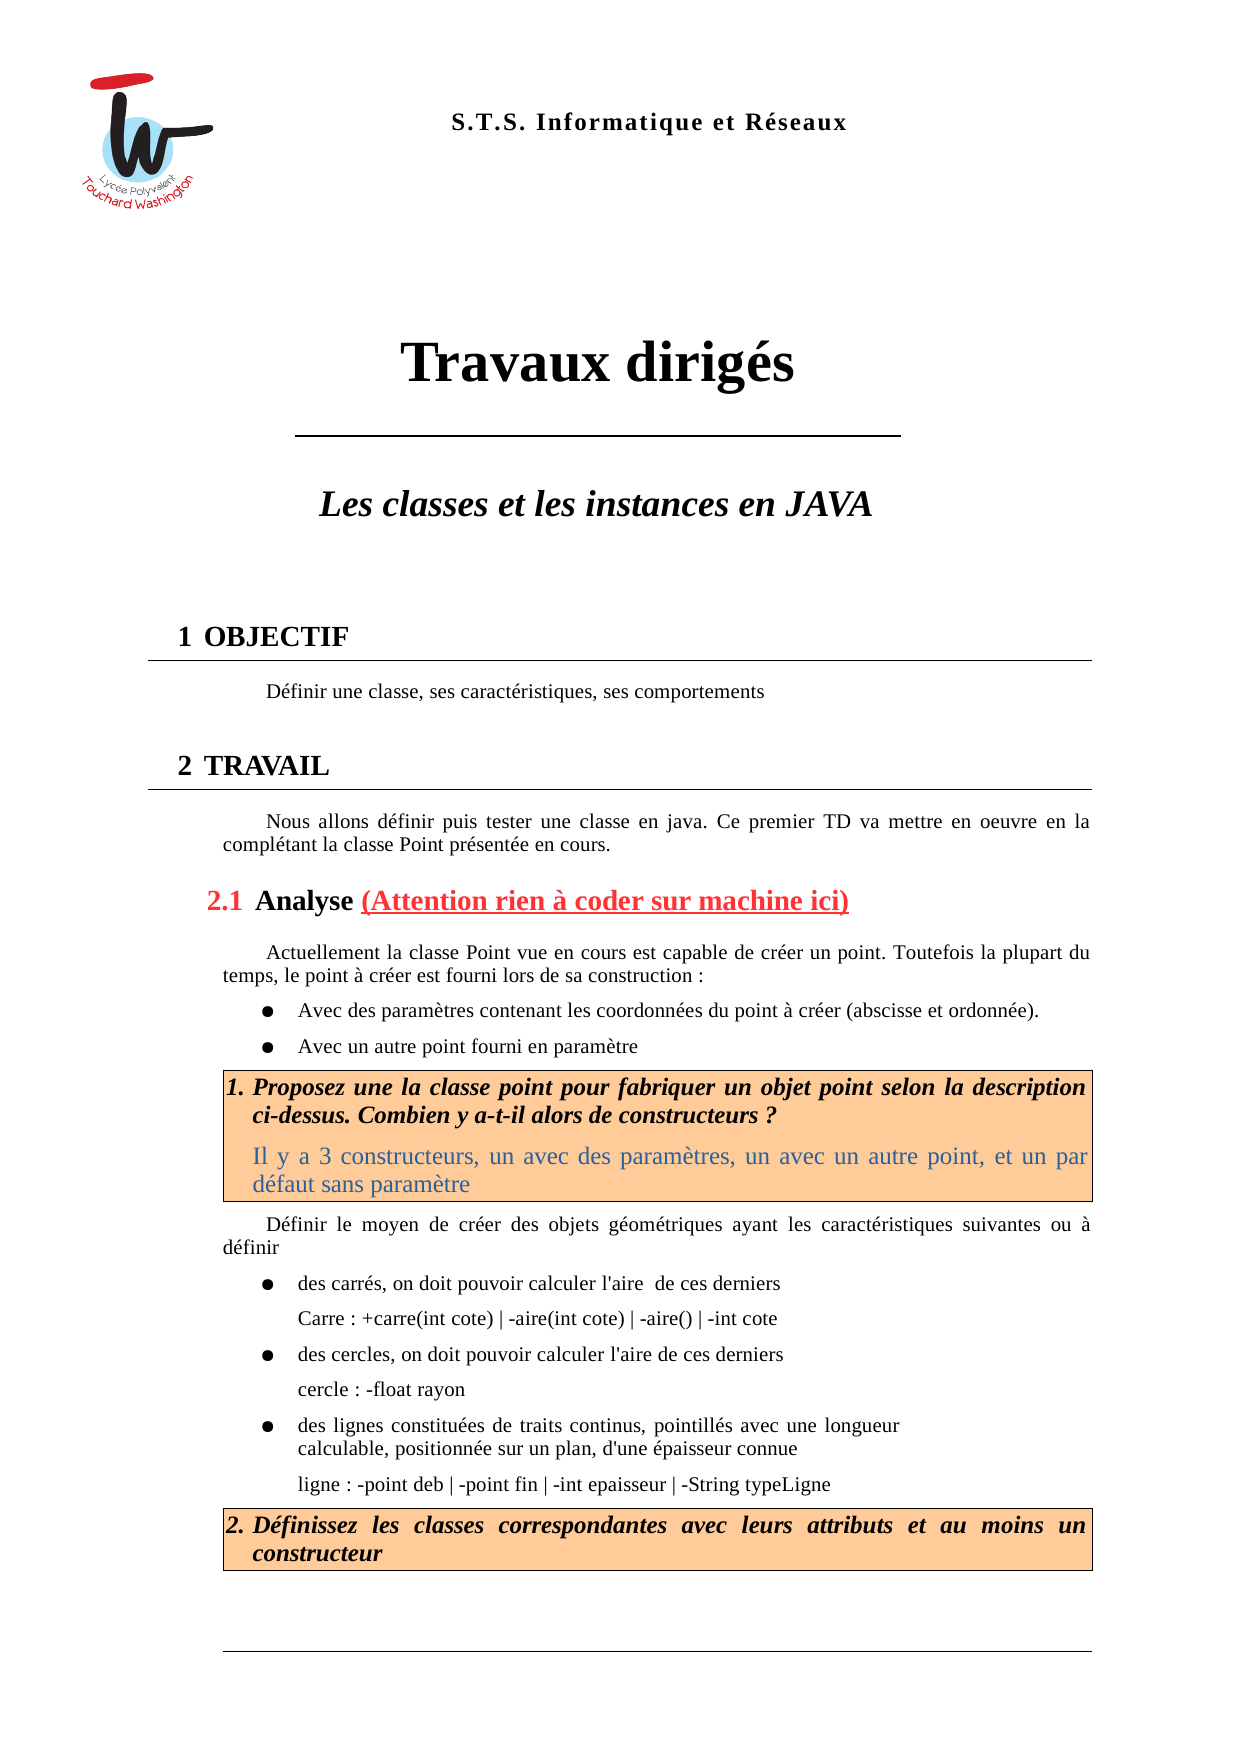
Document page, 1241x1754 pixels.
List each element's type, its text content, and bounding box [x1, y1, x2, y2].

subtitle objectif [148, 616, 1092, 660]
list cercle : -float rayon [260, 1378, 901, 1401]
text Actuellement la classe Point vue en cours est capable de créer un point. Toutefois la plupart du temps, le point à créer est fourni lors de sa construction : [223, 941, 1092, 987]
list Proposez une la classe point pour fabriquer un objet point selon la description ci-dessus. Combien y a-t-il alors de constructeurs ? [224, 1071, 1092, 1129]
subtitle Analyse (Attention rien à coder sur machine ici) [148, 887, 1092, 916]
text Définir une classe, ses caractéristiques, ses comportements [223, 680, 1092, 703]
list des lignes constituées de traits continus, pointillés avec une longueur calculable, positionnée sur un plan, d'une épaisseur connue [260, 1414, 901, 1460]
list Avec des paramètres contenant les coordonnées du point à créer (abscisse et ordonnée). [260, 999, 1092, 1022]
text Travaux dirigés [295, 335, 901, 435]
list Avec un autre point fourni en paramètre [260, 1034, 1092, 1058]
list des cercles, on doit pouvoir calculer l'aire de ces derniers [260, 1343, 901, 1366]
text Les classes et les instances en JAVA [295, 476, 901, 526]
picture [81, 73, 214, 210]
list Il y a 3 constructeurs, un avec des paramètres, un avec un autre point, et un par défaut sans paramètre [224, 1139, 1092, 1201]
subtitle Travail [148, 746, 1092, 789]
list des carrés, on doit pouvoir calculer l'aire de ces derniers [260, 1272, 901, 1295]
text Nous allons définir puis tester une classe en java. Ce premier TD va mettre en oeuvre en la complétant la classe Point présentée en cours. [223, 809, 1092, 856]
list Carre : +carre(int cote) | -aire(int cote) | -aire() | -int cote [260, 1307, 901, 1330]
list ligne : -point deb | -point fin | -int epaisseur | -String typeLigne [260, 1472, 901, 1495]
text Définir le moyen de créer des objets géométriques ayant les caractéristiques suivantes ou à définir [223, 1213, 1092, 1259]
list Définissez les classes correspondantes avec leurs attributs et au moins un constructeur [224, 1509, 1092, 1570]
